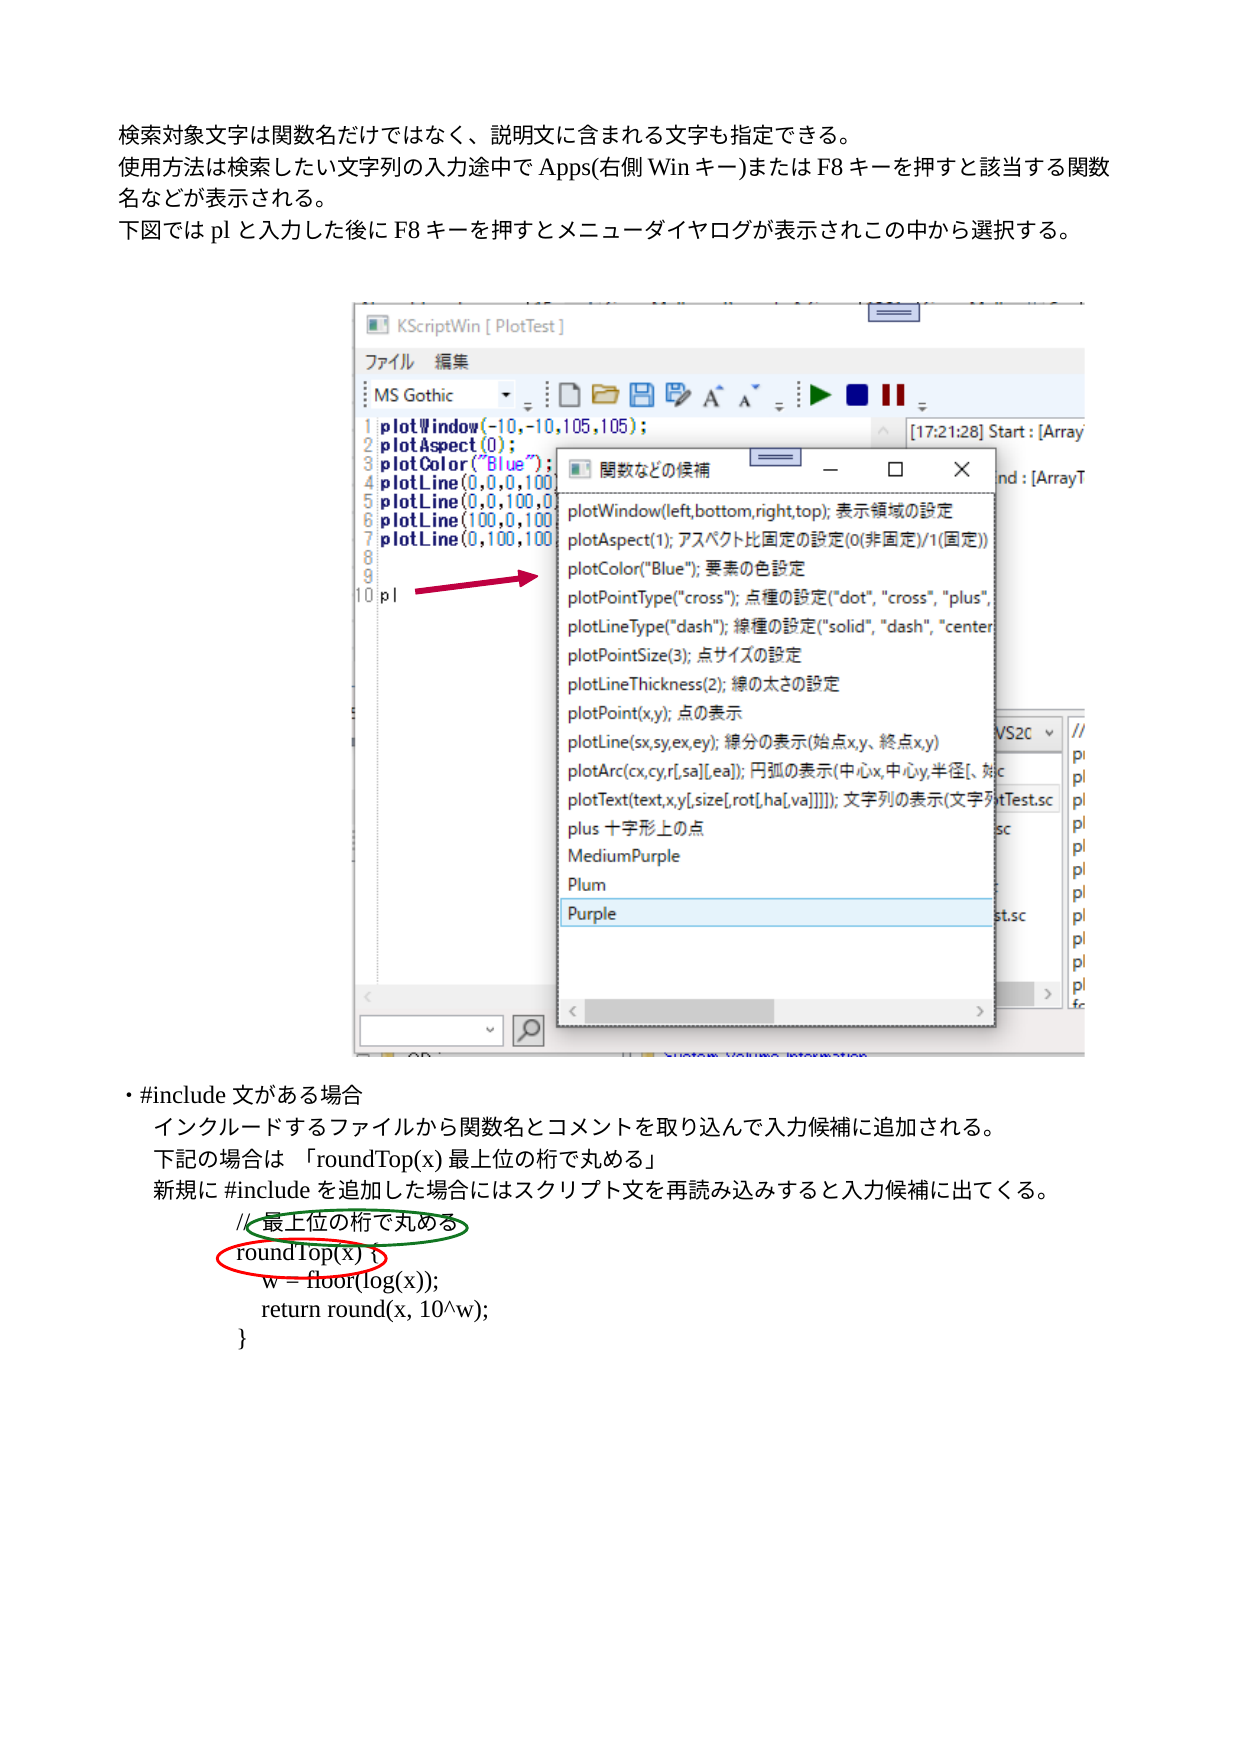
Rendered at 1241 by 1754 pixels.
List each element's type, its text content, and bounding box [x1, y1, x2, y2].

text return round(x, 10^w); [236, 1294, 1122, 1323]
text [321, 1237, 441, 1244]
text [379, 1237, 1122, 1266]
text 下図では pl と入力した後にF8キーを押すとメニューダイヤログが表示されこの中から選択する。 [118, 213, 1122, 245]
picture [351, 302, 1085, 1057]
text roundTop(x) { [236, 1242, 384, 1266]
text w = floor(log(x)); [236, 1266, 1122, 1294]
text // 最上位の桁で丸める [236, 1205, 1122, 1237]
text インクルードするファイルから関数名とコメントを取り込んで入力候補に追加される。 [153, 1110, 1122, 1142]
text 新規に #include を追加した場合にはスクリプト文を再読み込みすると入力候補に出てくる。 [153, 1173, 1122, 1205]
text ・#include 文がある場合 [118, 1078, 1122, 1110]
text 下記の場合は 「roundTop(x) 最上位の桁で丸める」 [153, 1142, 1122, 1173]
text } [236, 1323, 1122, 1352]
text 使用方法は検索したい文字列の入力途中でApps(右側Winキー)またはF8キーを押すと該当する関数名などが表示される。 [118, 150, 1122, 213]
text 検索対象文字は関数名だけではなく、説明文に含まれる文字も指定できる。 [118, 118, 1122, 150]
